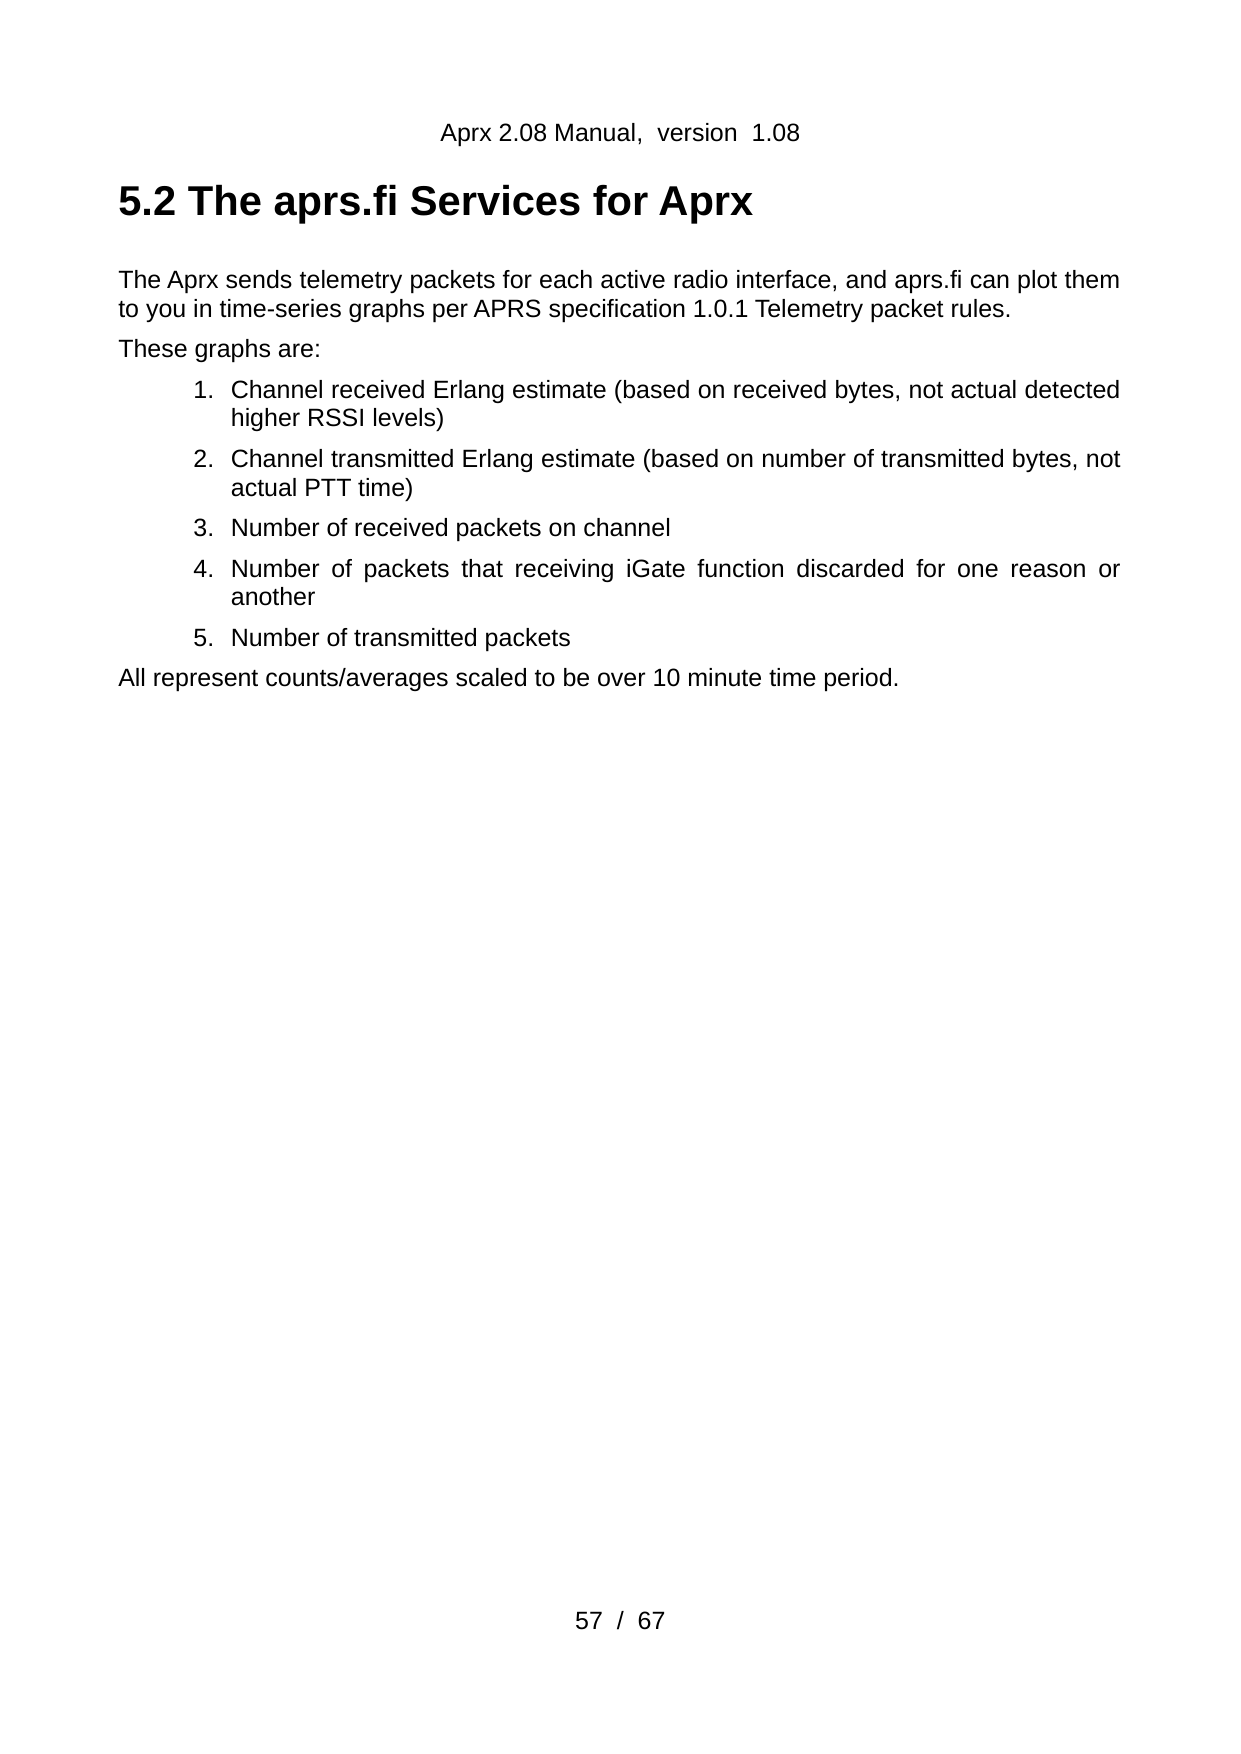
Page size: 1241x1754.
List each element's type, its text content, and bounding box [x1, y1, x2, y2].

list Number of received packets on channel [193, 513, 1122, 542]
text All represent counts/averages scaled to be over 10 minute time period. [118, 663, 1122, 692]
list Channel received Erlang estimate (based on received bytes, not actual detected higher RSSI levels) [193, 374, 1122, 432]
list Number of packets that receiving iGate function discarded for one reason or another [193, 554, 1122, 611]
list Number of transmitted packets [193, 623, 1122, 652]
subtitle The aprs.fi Services for Aprx [118, 176, 1122, 224]
text These graphs are: [118, 334, 1122, 363]
list Channel transmitted Erlang estimate (based on number of transmitted bytes, not actual PTT time) [193, 444, 1122, 501]
text The Aprx sends telemetry packets for each active radio interface, and aprs.fi can plot them to you in time-series graphs per APRS specification 1.0.1 Telemetry packet rules. [118, 265, 1122, 322]
